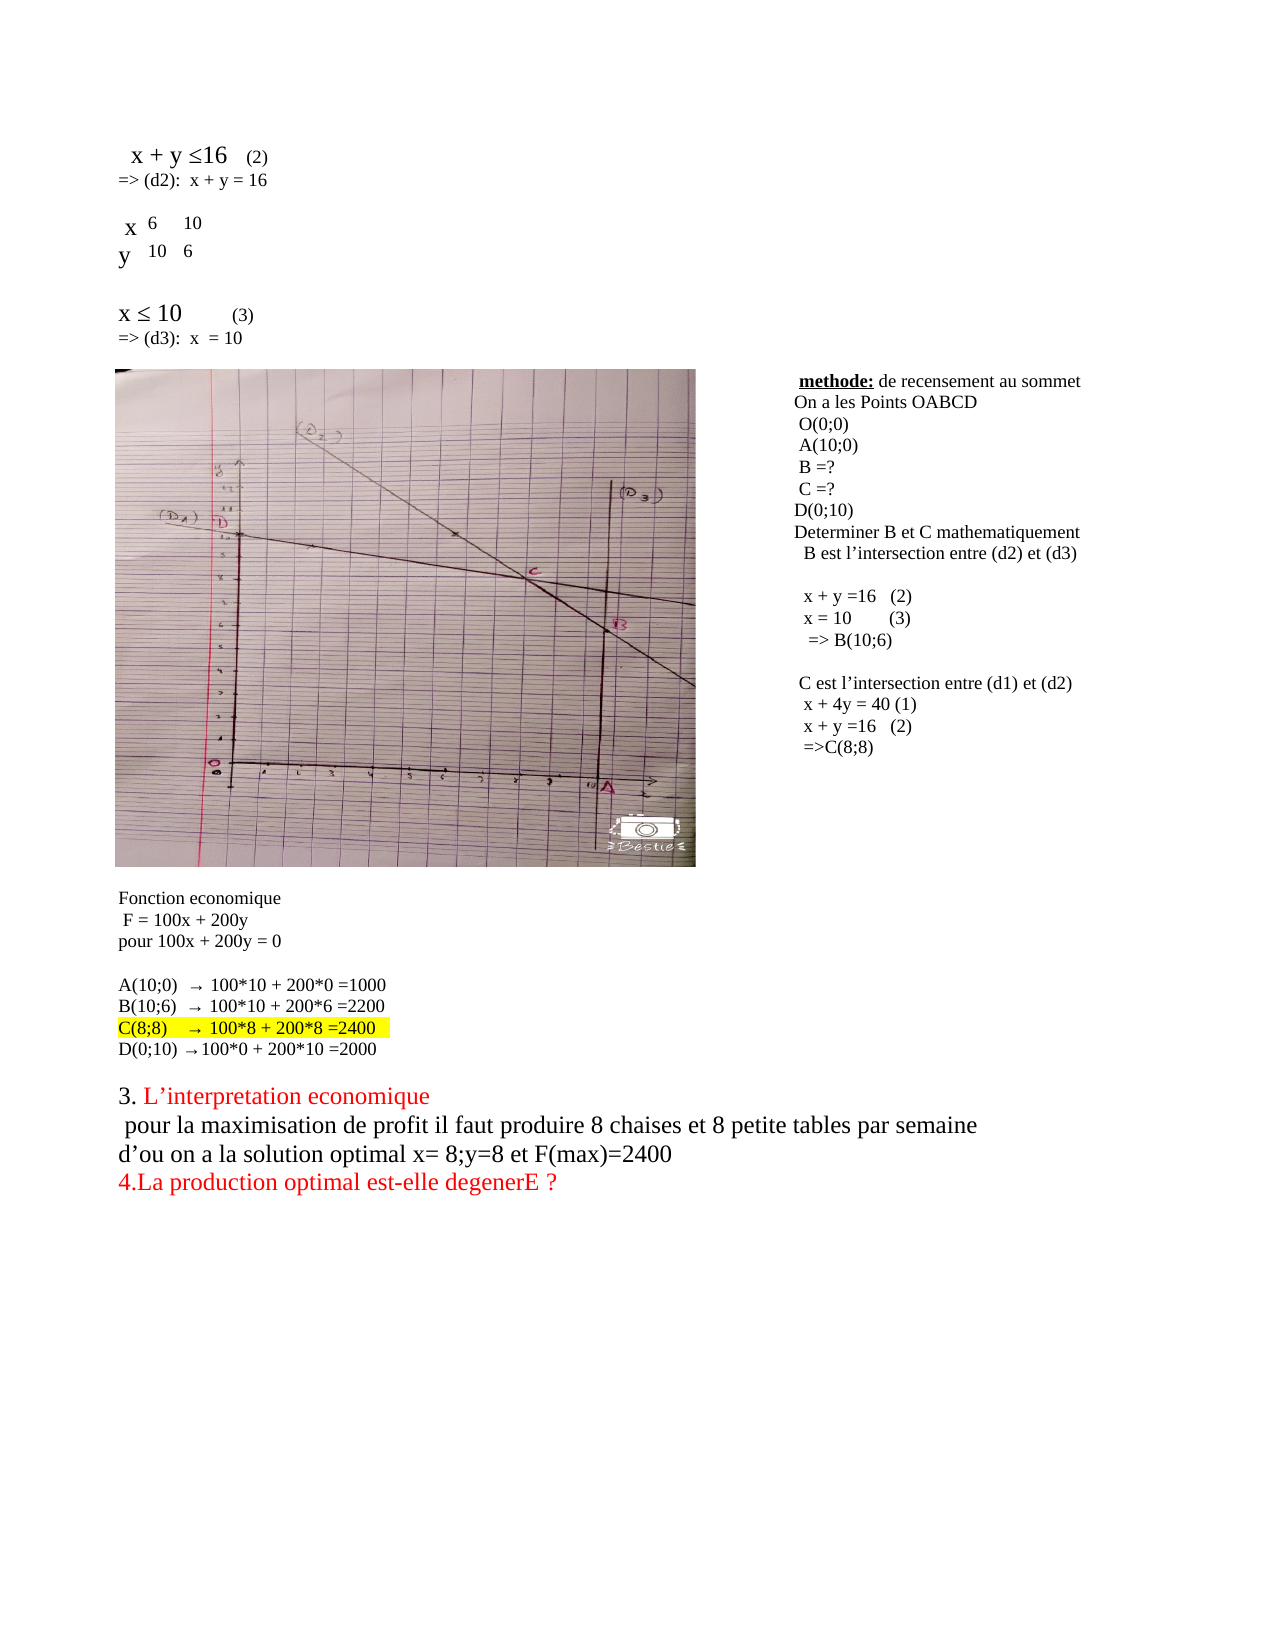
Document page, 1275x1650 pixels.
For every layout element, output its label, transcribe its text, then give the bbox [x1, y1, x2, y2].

text A(10;0) → 100*10 + 200*0 =1000 [118, 973, 1157, 995]
table_header C(8;8) → 100*8 + 200*8 =2400 [118, 1017, 390, 1038]
text =>C(8;8) [696, 736, 1157, 758]
text B(10;6) → 100*10 + 200*6 =2200 [118, 995, 1157, 1017]
text => (d3): x = 10 [118, 327, 1157, 348]
table_header 6 [148, 212, 183, 240]
text 4.La production optimal est-elle degenerE ? [118, 1167, 1157, 1196]
text 3. L’interpretation economique [118, 1081, 1157, 1110]
text Fonction economique [118, 887, 1157, 909]
text On a les Points OABCD [696, 391, 1157, 413]
table_cell y [118, 240, 148, 269]
table_cell 6 [183, 240, 212, 269]
text x + y =16 (2) [696, 585, 1157, 607]
text O(0;0) [696, 413, 1157, 434]
text x ≤ 10 (3) [118, 298, 1157, 327]
table_header 10 [183, 212, 212, 240]
text x + y ≤16 (2) [118, 140, 1157, 168]
text B =? [696, 456, 1157, 477]
text A(10;0) [696, 434, 1157, 456]
text D(0;10) [696, 499, 1157, 521]
table_cell 10 [148, 240, 183, 269]
text F = 100x + 200y [118, 909, 1157, 930]
text B est l’intersection entre (d2) et (d3) [696, 542, 1157, 564]
text D(0;10) →100*0 + 200*10 =2000 [118, 1038, 1157, 1060]
text x = 10 (3) [696, 607, 1157, 628]
text x + 4y = 40 (1) [696, 693, 1157, 715]
text pour la maximisation de profit il faut produire 8 chaises et 8 petite tables par semaine [118, 1110, 1157, 1139]
text => B(10;6) [696, 628, 1157, 650]
text x + y =16 (2) [696, 715, 1157, 736]
text d’ou on a la solution optimal x= 8;y=8 et F(max)=2400 [118, 1139, 1157, 1167]
picture [115, 369, 696, 867]
text => (d2): x + y = 16 [118, 168, 1157, 190]
text C =? [696, 477, 1157, 499]
text Determiner B et C mathematiquement [696, 521, 1157, 542]
table_header x [118, 212, 148, 240]
text pour 100x + 200y = 0 [118, 930, 1157, 952]
text methode: de recensement au sommet [696, 370, 1157, 391]
text C est l’intersection entre (d1) et (d2) [696, 672, 1157, 693]
